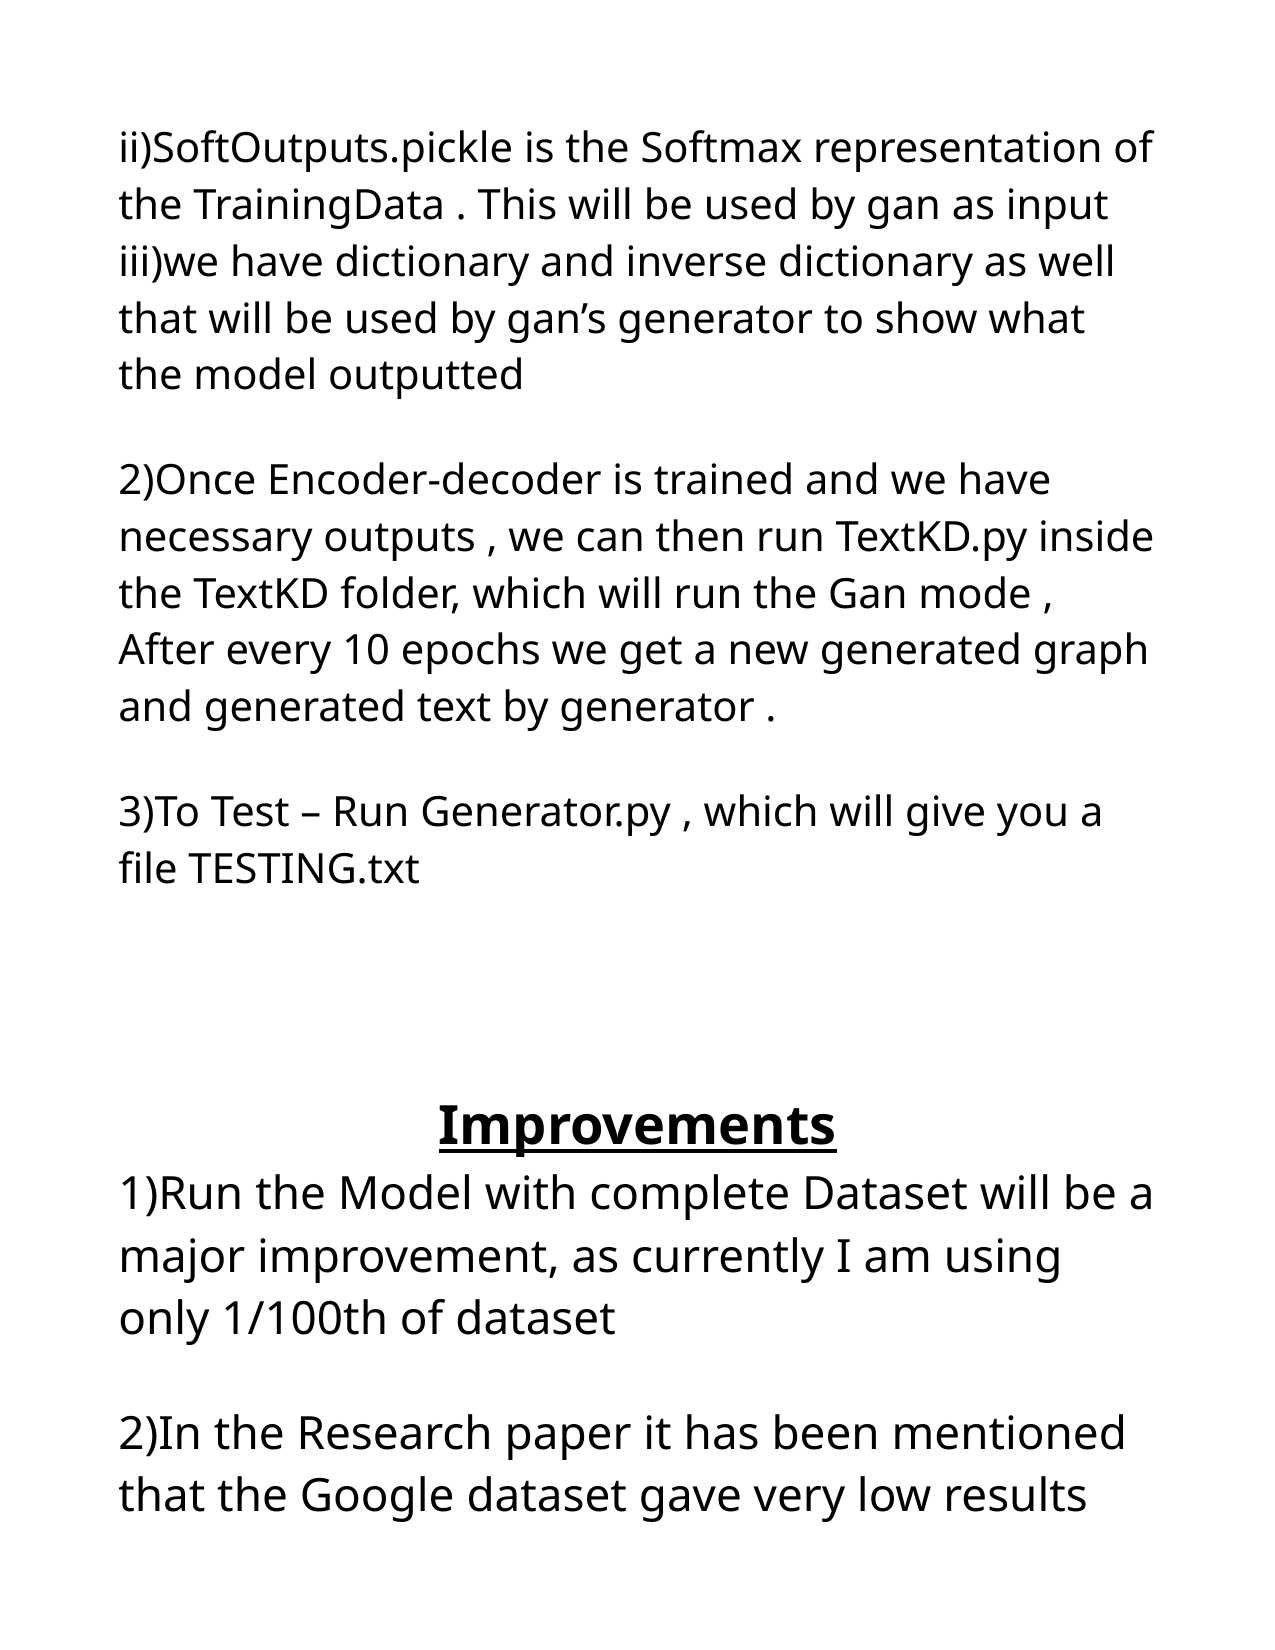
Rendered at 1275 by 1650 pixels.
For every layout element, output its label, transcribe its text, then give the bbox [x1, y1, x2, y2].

text 2)Once Encoder-decoder is trained and we have necessary outputs , we can then run TextKD.py inside the TextKD folder, which will run the Gan mode , After every 10 epochs we get a new generated graph and generated text by generator . [118, 450, 1157, 734]
text 3)To Test – Run Generator.py , which will give you a file TESTING.txt [118, 782, 1157, 895]
text iii)we have dictionary and inverse dictionary as well that will be used by gan’s generator to show what the model outputted [118, 232, 1157, 402]
text ii)SoftOutputs.pickle is the Softmax representation of the TrainingData . This will be used by gan as input [118, 118, 1157, 232]
text 2)In the Research paper it has been mentioned that the Google dataset gave very low results [118, 1401, 1157, 1525]
text Improvements [118, 1087, 1157, 1161]
text 1)Run the Model with complete Dataset will be a major improvement, as currently I am using only 1/100th of dataset [118, 1161, 1157, 1348]
